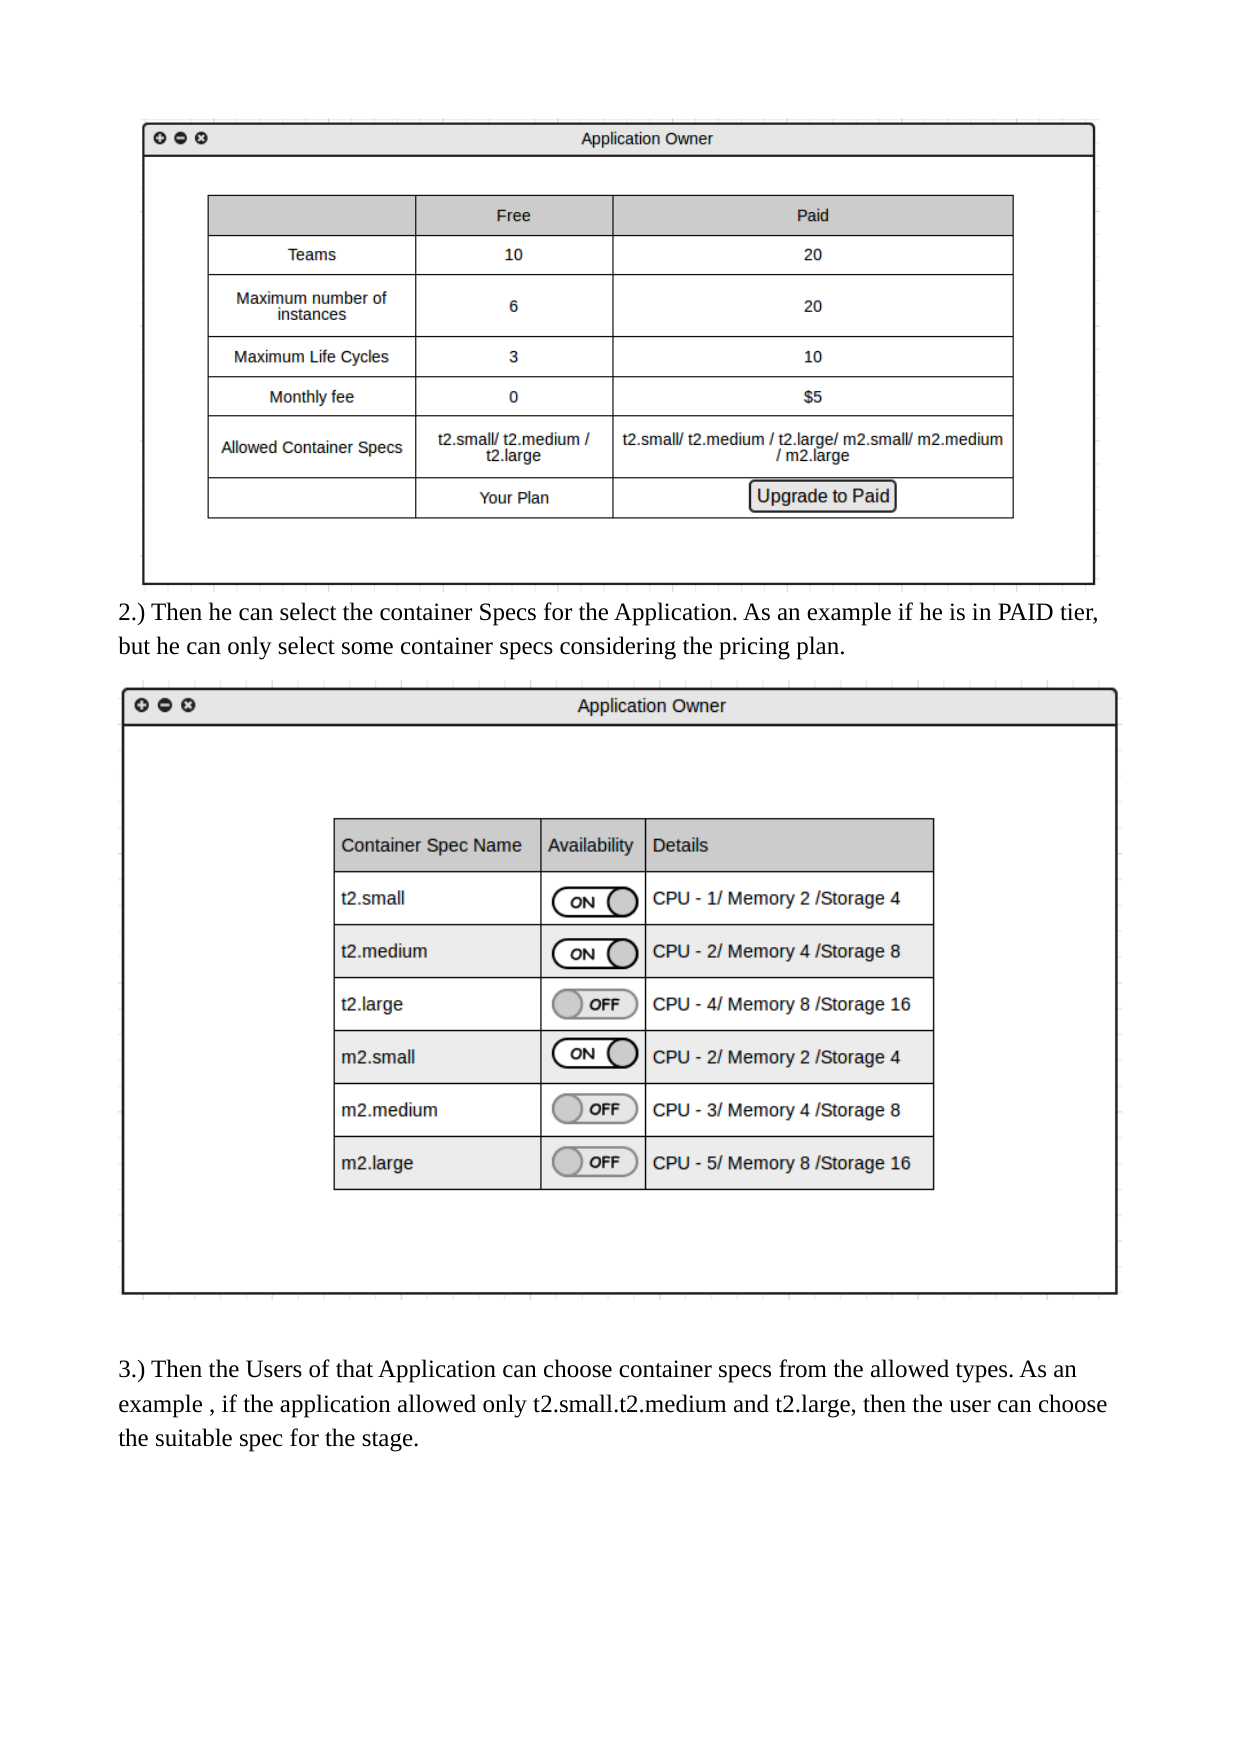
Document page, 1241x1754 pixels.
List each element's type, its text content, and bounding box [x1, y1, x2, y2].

text 3.) Then the Users of that Application can choose container specs from the allowed types. As an example , if the application allowed only t2.small.t2.medium and t2.large, then the user can choose the suitable spec for the stage. [118, 1354, 1122, 1452]
picture [140, 118, 1100, 592]
picture [118, 680, 1123, 1300]
text 2.) Then he can select the container Specs for the Application. As an example if he is in PAID tier, but he can only select some container specs considering the pricing plan. [118, 118, 1122, 660]
